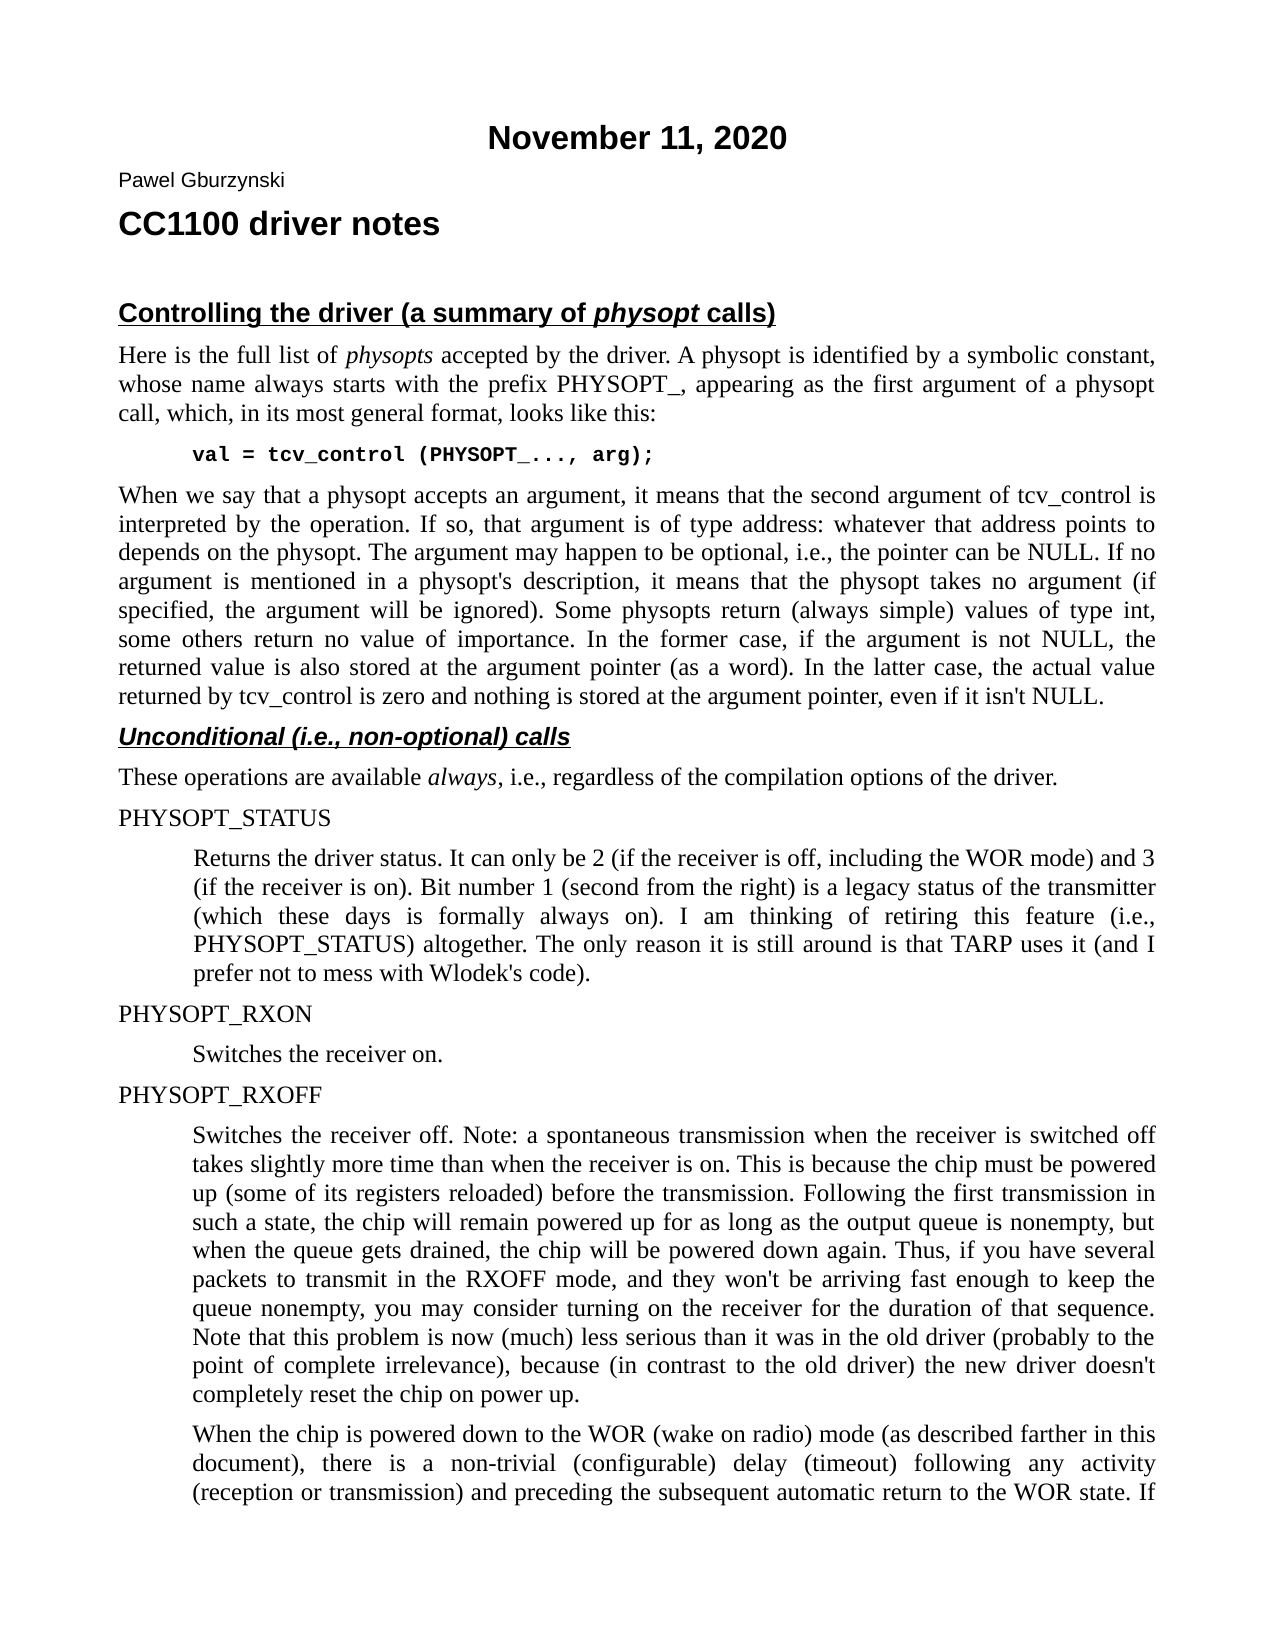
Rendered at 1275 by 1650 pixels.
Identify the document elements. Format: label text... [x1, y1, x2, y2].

text PHYSOPT_RXOFF [118, 1080, 1157, 1108]
subtitle Controlling the driver (a summary of physopt calls) [118, 297, 1157, 329]
text Returns the driver status. It can only be 2 (if the receiver is off, including the WOR mode) and 3 (if the receiver is on). Bit number 1 (second from the right) is a legacy status of the transmitter (which these days is formally always on). I am thinking of retiring this feature (i.e., PHYSOPT_STATUS) altogether. The only reason it is still around is that TARP uses it (and I prefer not to mess with Wlodek's code). [193, 843, 1157, 987]
subtitle Unconditional (i.e., non-optional) calls [118, 722, 1157, 750]
text Here is the full list of physopts accepted by the driver. A physopt is identified by a symbolic constant, whose name always starts with the prefix PHYSOPT_, appearing as the first argument of a physopt call, which, in its most general format, looks like this: [118, 341, 1157, 427]
text When we say that a physopt accepts an argument, it means that the second argument of tcv_control is interpreted by the operation. If so, that argument is of type address: whatever that address points to depends on the physopt. The argument may happen to be optional, i.e., the pointer can be NULL. If no argument is mentioned in a physopt's description, it means that the physopt takes no argument (if specified, the argument will be ignored). Some physopts return (always simple) values of type int, some others return no value of importance. In the former case, if the argument is not NULL, the returned value is also stored at the argument pointer (as a word). In the latter case, the actual value returned by tcv_control is zero and nothing is stored at the argument pointer, even if it isn't NULL. [118, 480, 1157, 710]
subtitle November 11, 2020 [118, 118, 1157, 157]
text val = tcv_control (PHYSOPT_..., arg); [118, 438, 1157, 468]
text PHYSOPT_STATUS [118, 803, 1157, 831]
text Switches the receiver on. [192, 1039, 1157, 1068]
text These operations are available always, i.e., regardless of the compilation options of the driver. [118, 762, 1157, 791]
text Switches the receiver off. Note: a spontaneous transmission when the receiver is switched off takes slightly more time than when the receiver is on. This is because the chip must be powered up (some of its registers reloaded) before the transmission. Following the first transmission in such a state, the chip will remain powered up for as long as the output queue is nonempty, but when the queue gets drained, the chip will be powered down again. Thus, if you have several packets to transmit in the RXOFF mode, and they won't be arriving fast enough to keep the queue nonempty, you may consider turning on the receiver for the duration of that sequence. Note that this problem is now (much) less serious than it was in the old driver (probably to the point of complete irrelevance), because (in contrast to the old driver) the new driver doesn't completely reset the chip on power up. [192, 1120, 1157, 1408]
text PHYSOPT_RXON [118, 999, 1157, 1027]
subtitle CC1100 driver notes [118, 204, 1157, 243]
text When the chip is powered down to the WOR (wake on radio) mode (as described farther in this document), there is a non-trivial (configurable) delay (timeout) following any activity (reception or transmission) and preceding the subsequent automatic return to the WOR state. If [192, 1419, 1157, 1506]
subtitle Pawel Gburzynski [118, 168, 1157, 192]
